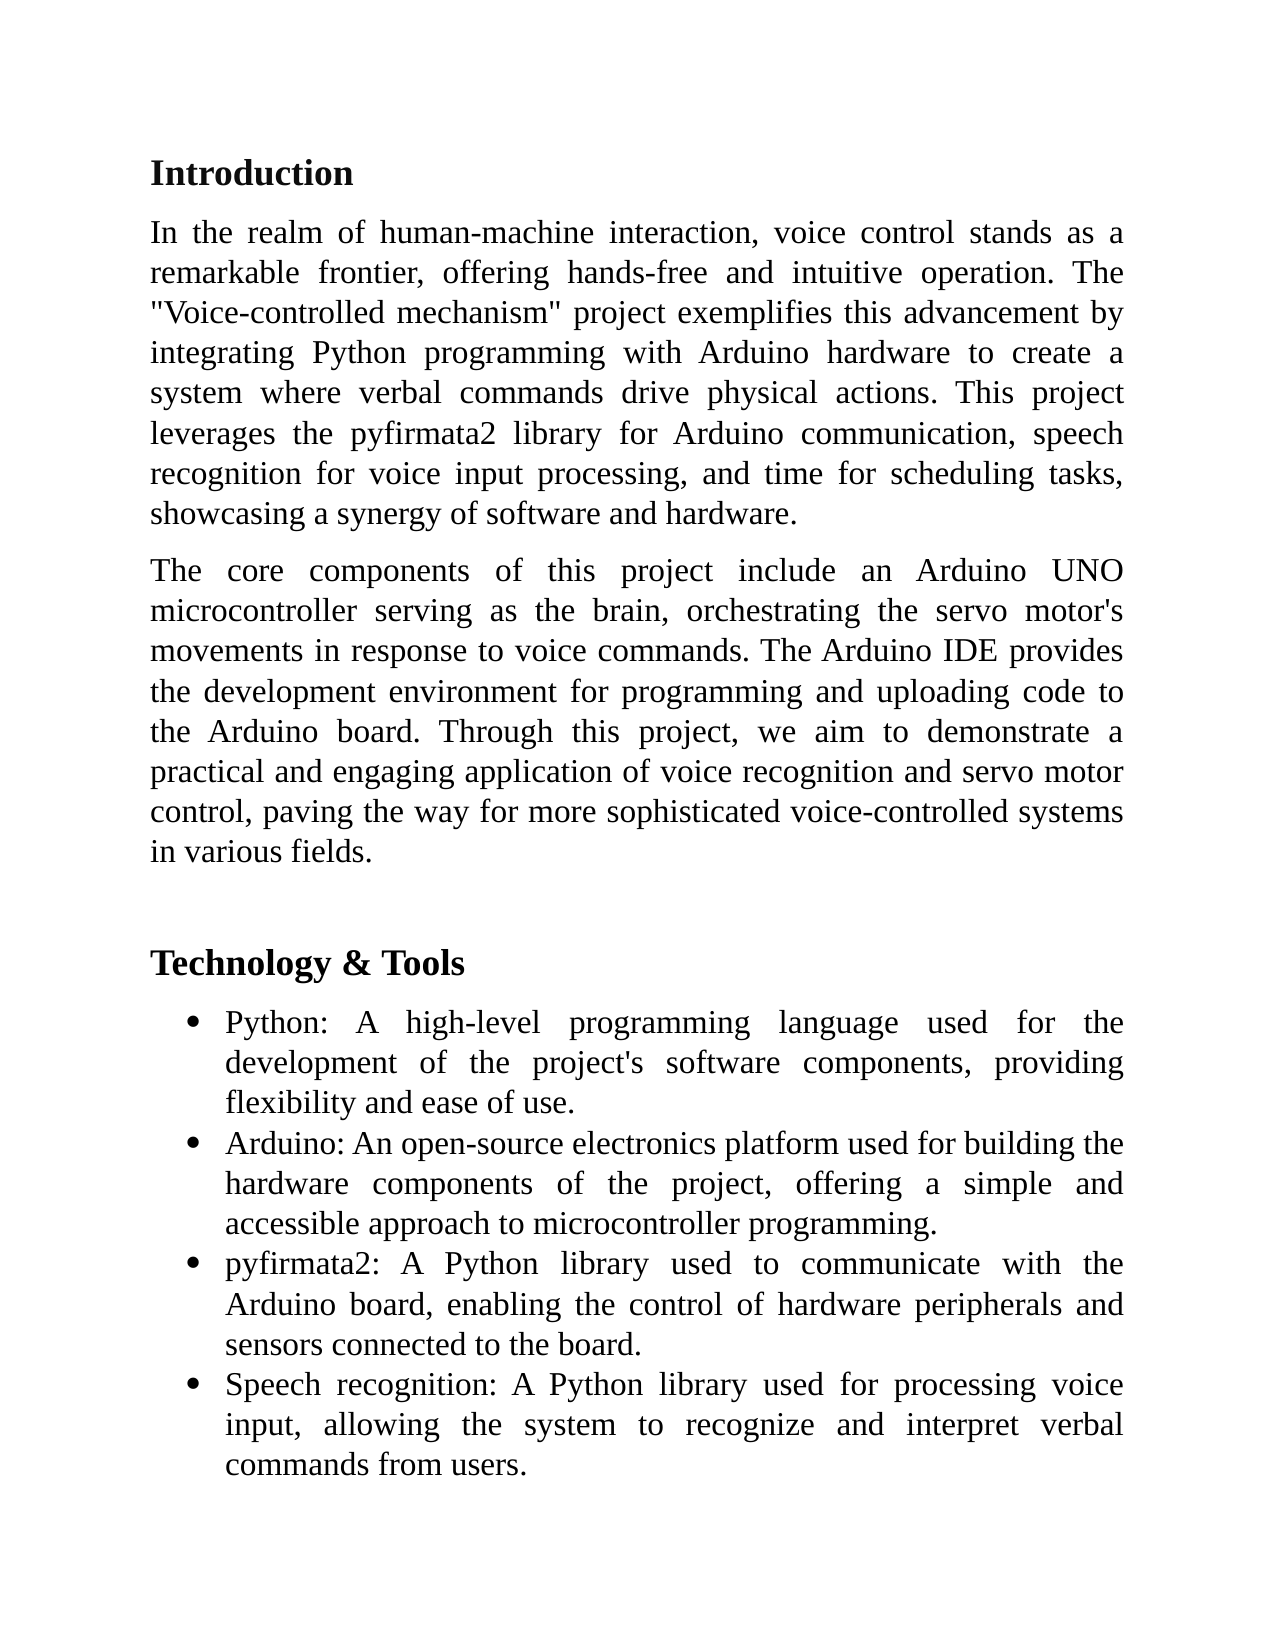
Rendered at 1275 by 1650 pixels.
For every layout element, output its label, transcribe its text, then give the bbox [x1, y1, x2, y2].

list Speech recognition: A Python library used for processing voice input, allowing the system to recognize and interpret verbal commands from users. [187, 1364, 1125, 1483]
list Python: A high-level programming language used for the development of the project's software components, providing flexibility and ease of use. [187, 1002, 1125, 1121]
text Introduction [150, 150, 1125, 193]
text The core components of this project include an Arduino UNO microcontroller serving as the brain, orchestrating the servo motor's movements in response to voice commands. The Arduino IDE provides the development environment for programming and uploading code to the Arduino board. Through this project, we aim to demonstrate a practical and engaging application of voice recognition and servo motor control, paving the way for more sophisticated voice-controlled systems in various fields. [150, 550, 1125, 870]
list Arduino: An open-source electronics platform used for building the hardware components of the project, offering a simple and accessible approach to microcontroller programming. [187, 1123, 1125, 1242]
text In the realm of human-machine interaction, voice control stands as a remarkable frontier, offering hands-free and intuitive operation. The "Voice-controlled mechanism" project exemplifies this advancement by integrating Python programming with Arduino hardware to create a system where verbal commands drive physical actions. This project leverages the pyfirmata2 library for Arduino communication, speech recognition for voice input processing, and time for scheduling tasks, showcasing a synergy of software and hardware. [150, 212, 1125, 532]
list pyfirmata2: A Python library used to communicate with the Arduino board, enabling the control of hardware peripherals and sensors connected to the board. [187, 1243, 1125, 1362]
text Technology & Tools [150, 940, 1125, 983]
